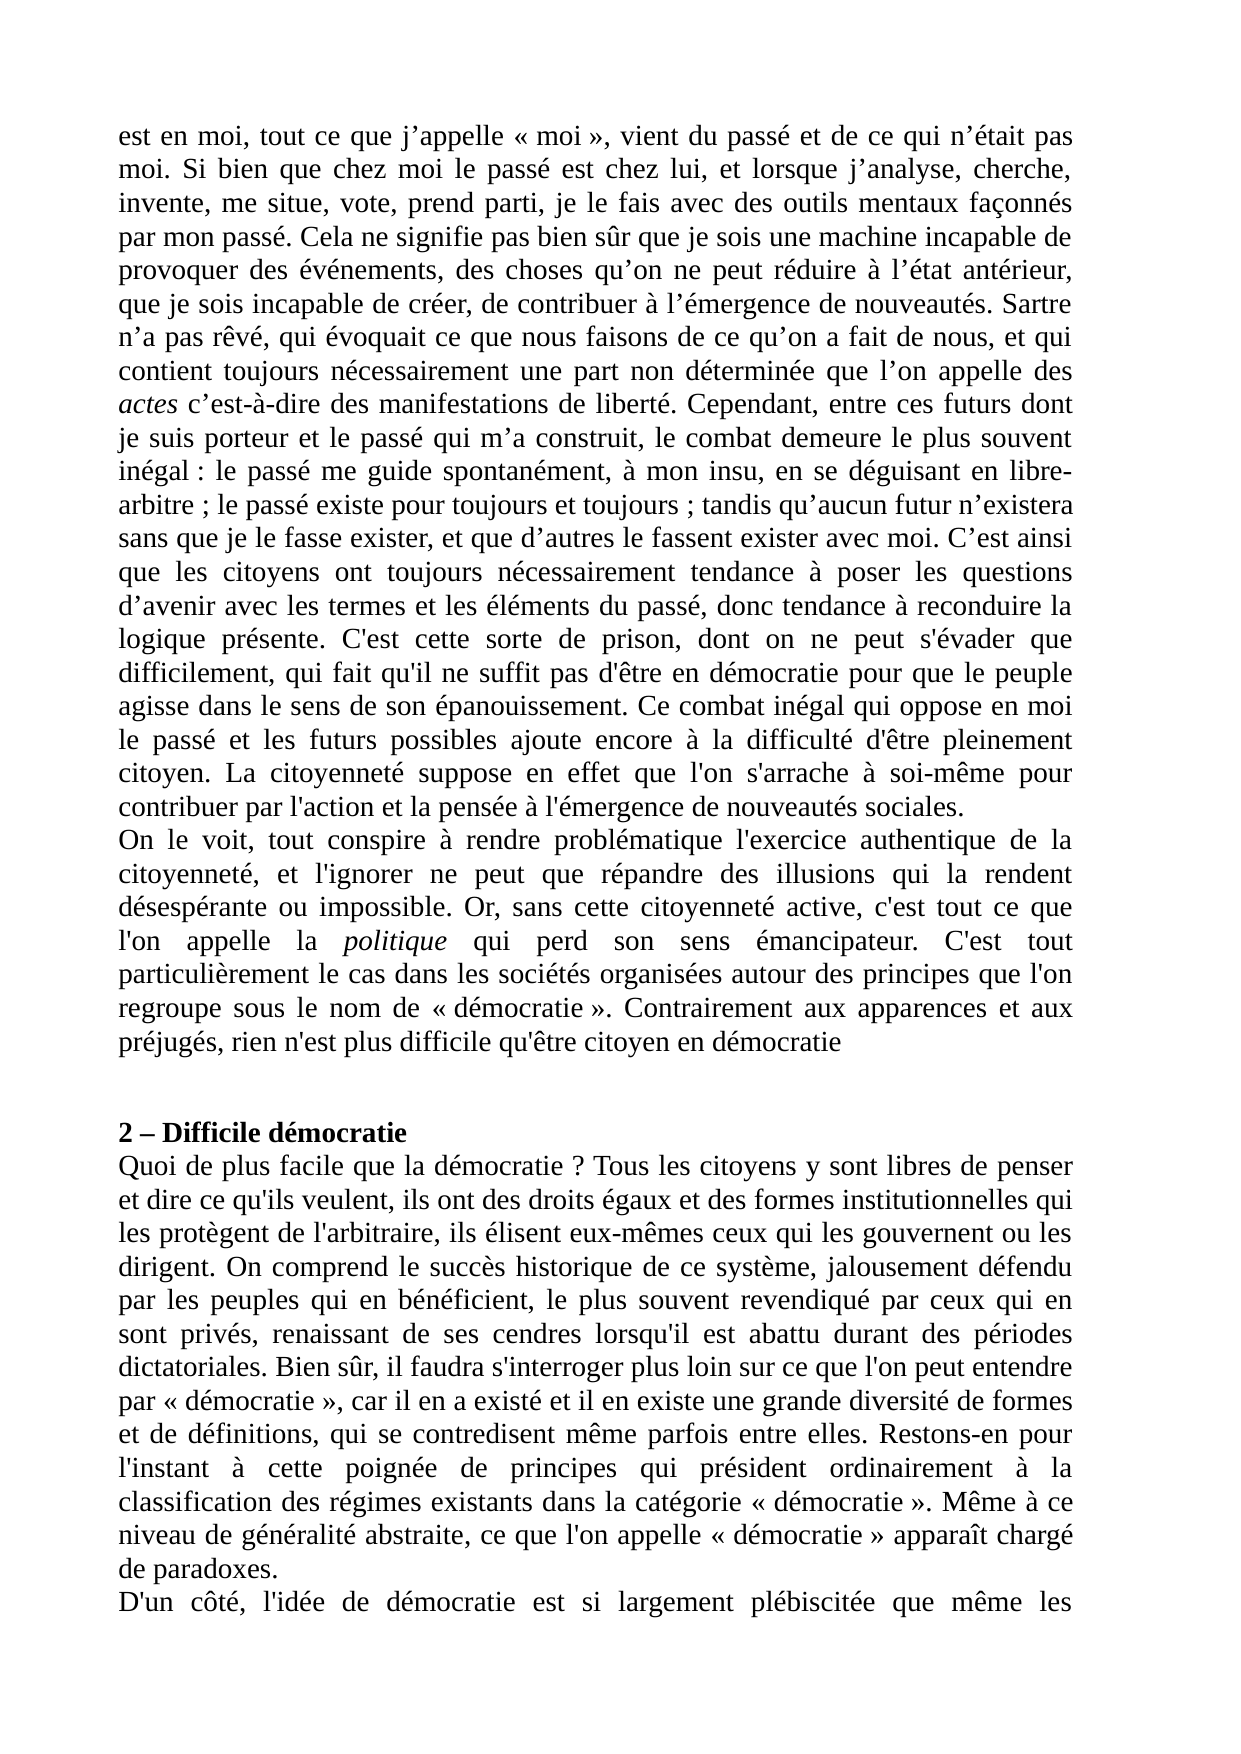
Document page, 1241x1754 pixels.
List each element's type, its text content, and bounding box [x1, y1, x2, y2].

text Quoi de plus facile que la démocratie ? Tous les citoyens y sont libres de penser et dire ce qu'ils veulent, ils ont des droits égaux et des formes institutionnelles qui les protègent de l'arbitraire, ils élisent eux-mêmes ceux qui les gouvernent ou les dirigent. On comprend le succès historique de ce système, jalousement défendu par les peuples qui en bénéficient, le plus souvent revendiqué par ceux qui en sont privés, renaissant de ses cendres lorsqu'il est abattu durant des périodes dictatoriales. Bien sûr, il faudra s'interroger plus loin sur ce que l'on peut entendre par « démocratie », car il en a existé et il en existe une grande diversité de formes et de définitions, qui se contredisent même parfois entre elles. Restons-en pour l'instant à cette poignée de principes qui président ordinairement à la classification des régimes existants dans la catégorie « démocratie ». Même à ce niveau de généralité abstraite, ce que l'on appelle « démocratie » apparaît chargé de paradoxes. [118, 1148, 1074, 1584]
text On le voit, tout conspire à rendre problématique l'exercice authentique de la citoyenneté, et l'ignorer ne peut que répandre des illusions qui la rendent désespérante ou impossible. Or, sans cette citoyenneté active, c'est tout ce que l'on appelle la politique qui perd son sens émancipateur. C'est tout particulièrement le cas dans les sociétés organisées autour des principes que l'on regroupe sous le nom de « démocratie ». Contrairement aux apparences et aux préjugés, rien n'est plus difficile qu'être citoyen en démocratie [118, 822, 1074, 1057]
text 2 – Difficile démocratie [118, 1115, 1074, 1148]
text D'un côté, l'idée de démocratie est si largement plébiscitée que même les [118, 1584, 1074, 1618]
text est en moi, tout ce que j’appelle « moi », vient du passé et de ce qui n’était pas moi. Si bien que chez moi le passé est chez lui, et lorsque j’analyse, cherche, invente, me situe, vote, prend parti, je le fais avec des outils mentaux façonnés par mon passé. Cela ne signifie pas bien sûr que je sois une machine incapable de provoquer des événements, des choses qu’on ne peut réduire à l’état antérieur, que je sois incapable de créer, de contribuer à l’émergence de nouveautés. Sartre n’a pas rêvé, qui évoquait ce que nous faisons de ce qu’on a fait de nous, et qui contient toujours nécessairement une part non déterminée que l’on appelle des actes c’est-à-dire des manifestations de liberté. Cependant, entre ces futurs dont je suis porteur et le passé qui m’a construit, le combat demeure le plus souvent inégal : le passé me guide spontanément, à mon insu, en se déguisant en libre-arbitre ; le passé existe pour toujours et toujours ; tandis qu’aucun futur n’existera sans que je le fasse exister, et que d’autres le fassent exister avec moi. C’est ainsi que les citoyens ont toujours nécessairement tendance à poser les questions d’avenir avec les termes et les éléments du passé, donc tendance à reconduire la logique présente. C'est cette sorte de prison, dont on ne peut s'évader que difficilement, qui fait qu'il ne suffit pas d'être en démocratie pour que le peuple agisse dans le sens de son épanouissement. Ce combat inégal qui oppose en moi le passé et les futurs possibles ajoute encore à la difficulté d'être pleinement citoyen. La citoyenneté suppose en effet que l'on s'arrache à soi-même pour contribuer par l'action et la pensée à l'émergence de nouveautés sociales. [118, 118, 1074, 822]
